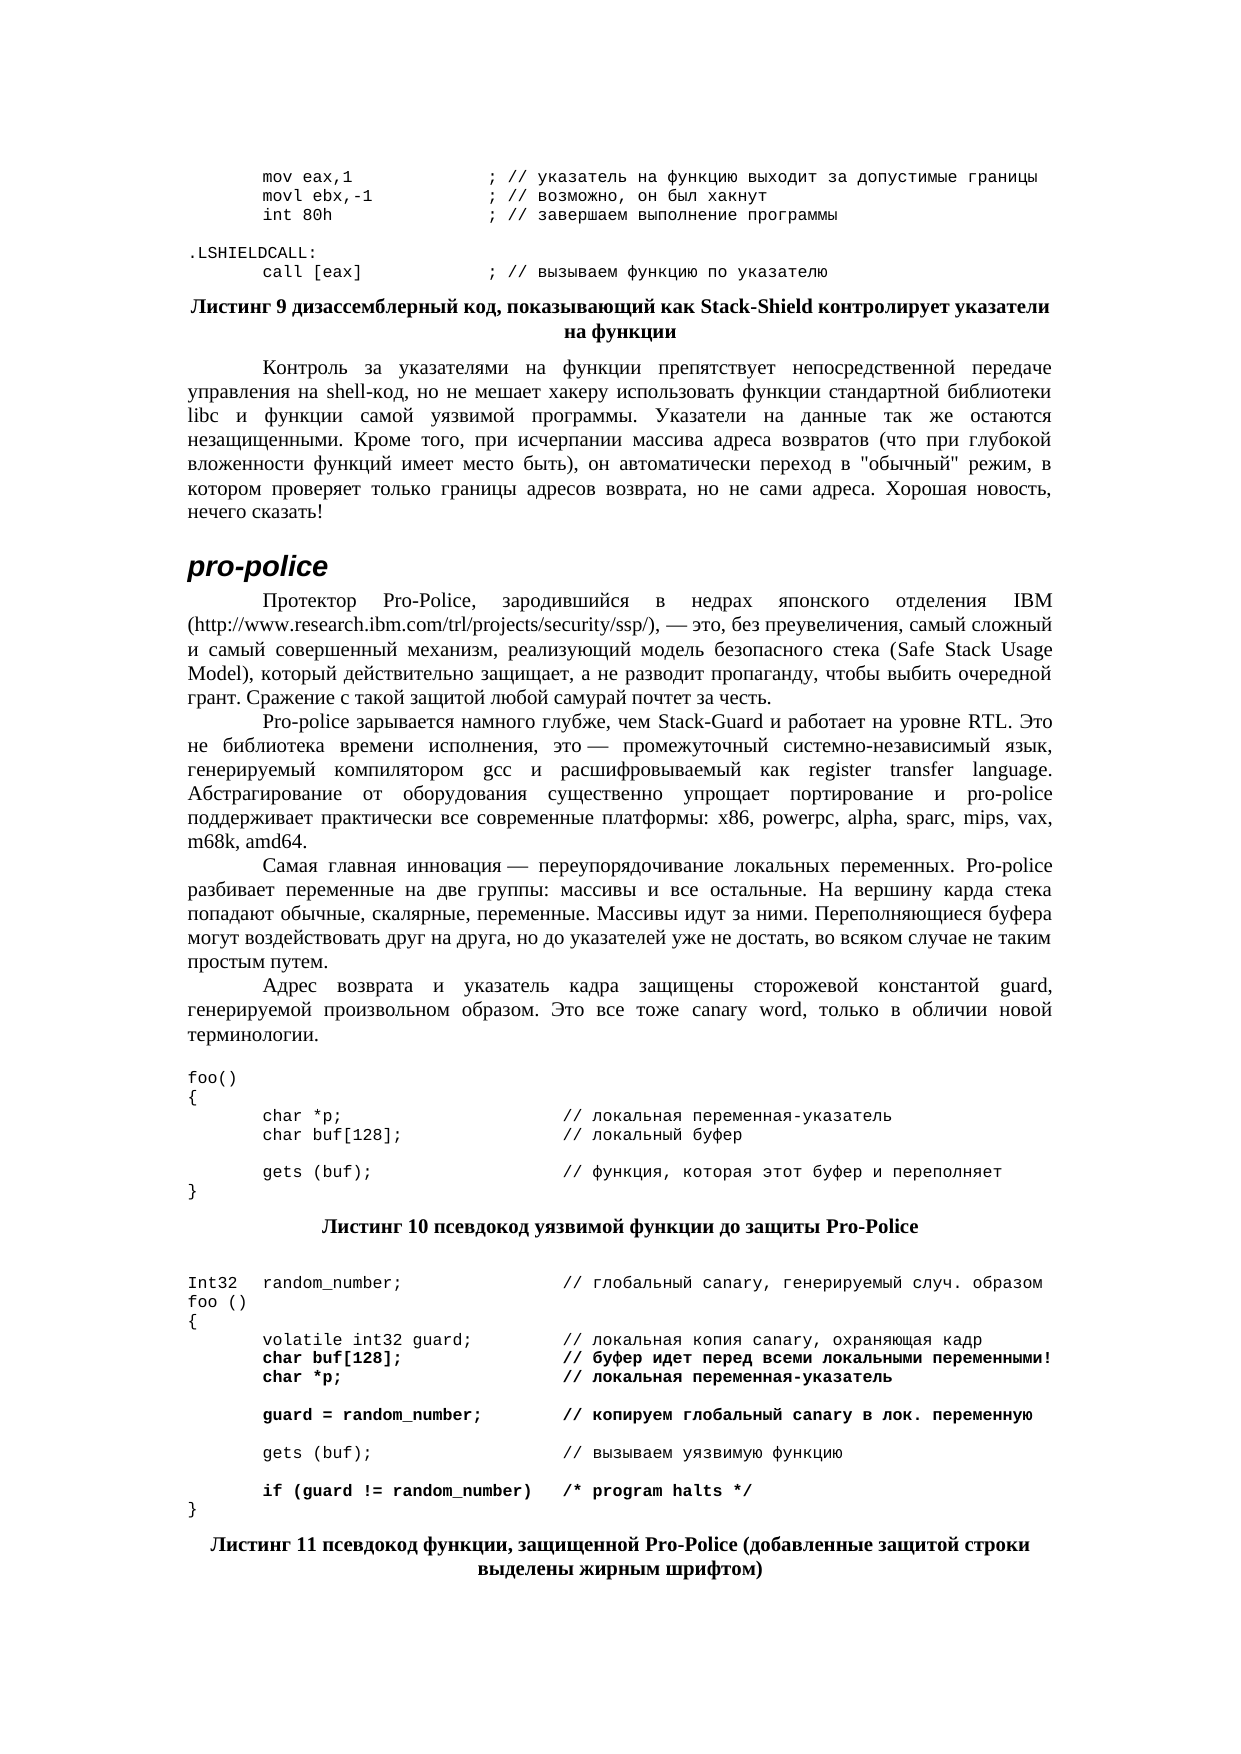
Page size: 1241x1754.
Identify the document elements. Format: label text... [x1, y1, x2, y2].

text volatile int32 guard; // локальная копия canary, охраняющая кадр [187, 1331, 1053, 1350]
text .LSHIELDCALL: [187, 244, 1053, 263]
text char *p; // локальная переменная-указатель [187, 1369, 1053, 1388]
text int 80h ; // завершаем выполнение программы [187, 207, 1053, 225]
text char *p; // локальная переменная-указатель [187, 1107, 1053, 1126]
text Листинг 10 псевдокод уязвимой функции до защиты Pro-Police [187, 1214, 1053, 1238]
text char buf[128]; // буфер идет перед всеми локальными переменными! [187, 1350, 1053, 1369]
text Листинг 11 псевдокод функции, защищенной Pro-Police (добавленные защитой строки выделены жирным шрифтом) [187, 1532, 1053, 1580]
text Адрес возврата и указатель кадра защищены сторожевой константой guard, генерируемой произвольном образом. Это все тоже canary word, только в обличии новой терминологии. [187, 973, 1053, 1046]
text } [187, 1501, 1053, 1520]
text Int32 random_number; // глобальный canary, генерируемый случ. образом [187, 1275, 1053, 1293]
text { [187, 1088, 1053, 1107]
text foo() [187, 1069, 1053, 1088]
text gets (buf); // функция, которая этот буфер и переполняет [187, 1164, 1053, 1183]
text movl ebx,-1 ; // возможно, он был хакнут [187, 188, 1053, 207]
text if (guard != random_number) /* program halts */ [187, 1482, 1053, 1501]
text } [187, 1183, 1053, 1202]
text foo () [187, 1293, 1053, 1312]
text guard = random_number; // копируем глобальный canary в лок. переменную [187, 1407, 1053, 1426]
text mov eax,1 ; // указатель на функцию выходит за допустимые границы [187, 169, 1053, 188]
subtitle pro-police [187, 548, 1053, 582]
text call [eax] ; // вызываем функцию по указателю [187, 263, 1053, 282]
text Листинг 9 дизассемблерный код, показывающий как Stack-Shield контролирует указатели на функции [187, 294, 1053, 343]
text { [187, 1312, 1053, 1331]
text Самая главная инновация — переупорядочивание локальных переменных. Pro-police разбивает переменные на две группы: массивы и все остальные. На вершину карда стека попадают обычные, скалярные, переменные. Массивы идут за ними. Переполняющиеся буфера могут воздействовать друг на друга, но до указателей уже не достать, во всяком случае не таким простым путем. [187, 853, 1053, 973]
text Контроль за указателями на функции препятствует непосредственной передаче управления на shell-код, но не мешает хакеру использовать функции стандартной библиотеки libc и функции самой уязвимой программы. Указатели на данные так же остаются незащищенными. Кроме того, при исчерпании массива адреса возвратов (что при глубокой вложенности функций имеет место быть), он автоматически переход в "обычный" режим, в котором проверяет только границы адресов возврата, но не сами адреса. Хорошая новость, нечего сказать! [187, 355, 1053, 523]
text gets (buf); // вызываем уязвимую функцию [187, 1444, 1053, 1463]
text Протектор Pro-Police, зародившийся в недрах японского отделения IBM (http://www.research.ibm.com/trl/projects/security/ssp/), — это, без преувеличения, самый сложный и самый совершенный механизм, реализующий модель безопасного стека (Safe Stack Usage Model), который действительно защищает, а не разводит пропаганду, чтобы выбить очередной грант. Сражение с такой защитой любой самурай почтет за честь. [187, 588, 1053, 709]
text Pro-police зарывается намного глубже, чем Stack-Guard и работает на уровне RTL. Это не библиотека времени исполнения, это — промежуточный системно-независимый язык, генерируемый компилятором gcc и расшифровываемый как register transfer language. Абстрагирование от оборудования существенно упрощает портирование и pro-police поддерживает практически все современные платформы: x86, powerpc, alpha, sparc, mips, vax, m68k, amd64. [187, 709, 1053, 853]
text char buf[128]; // локальный буфер [187, 1126, 1053, 1145]
